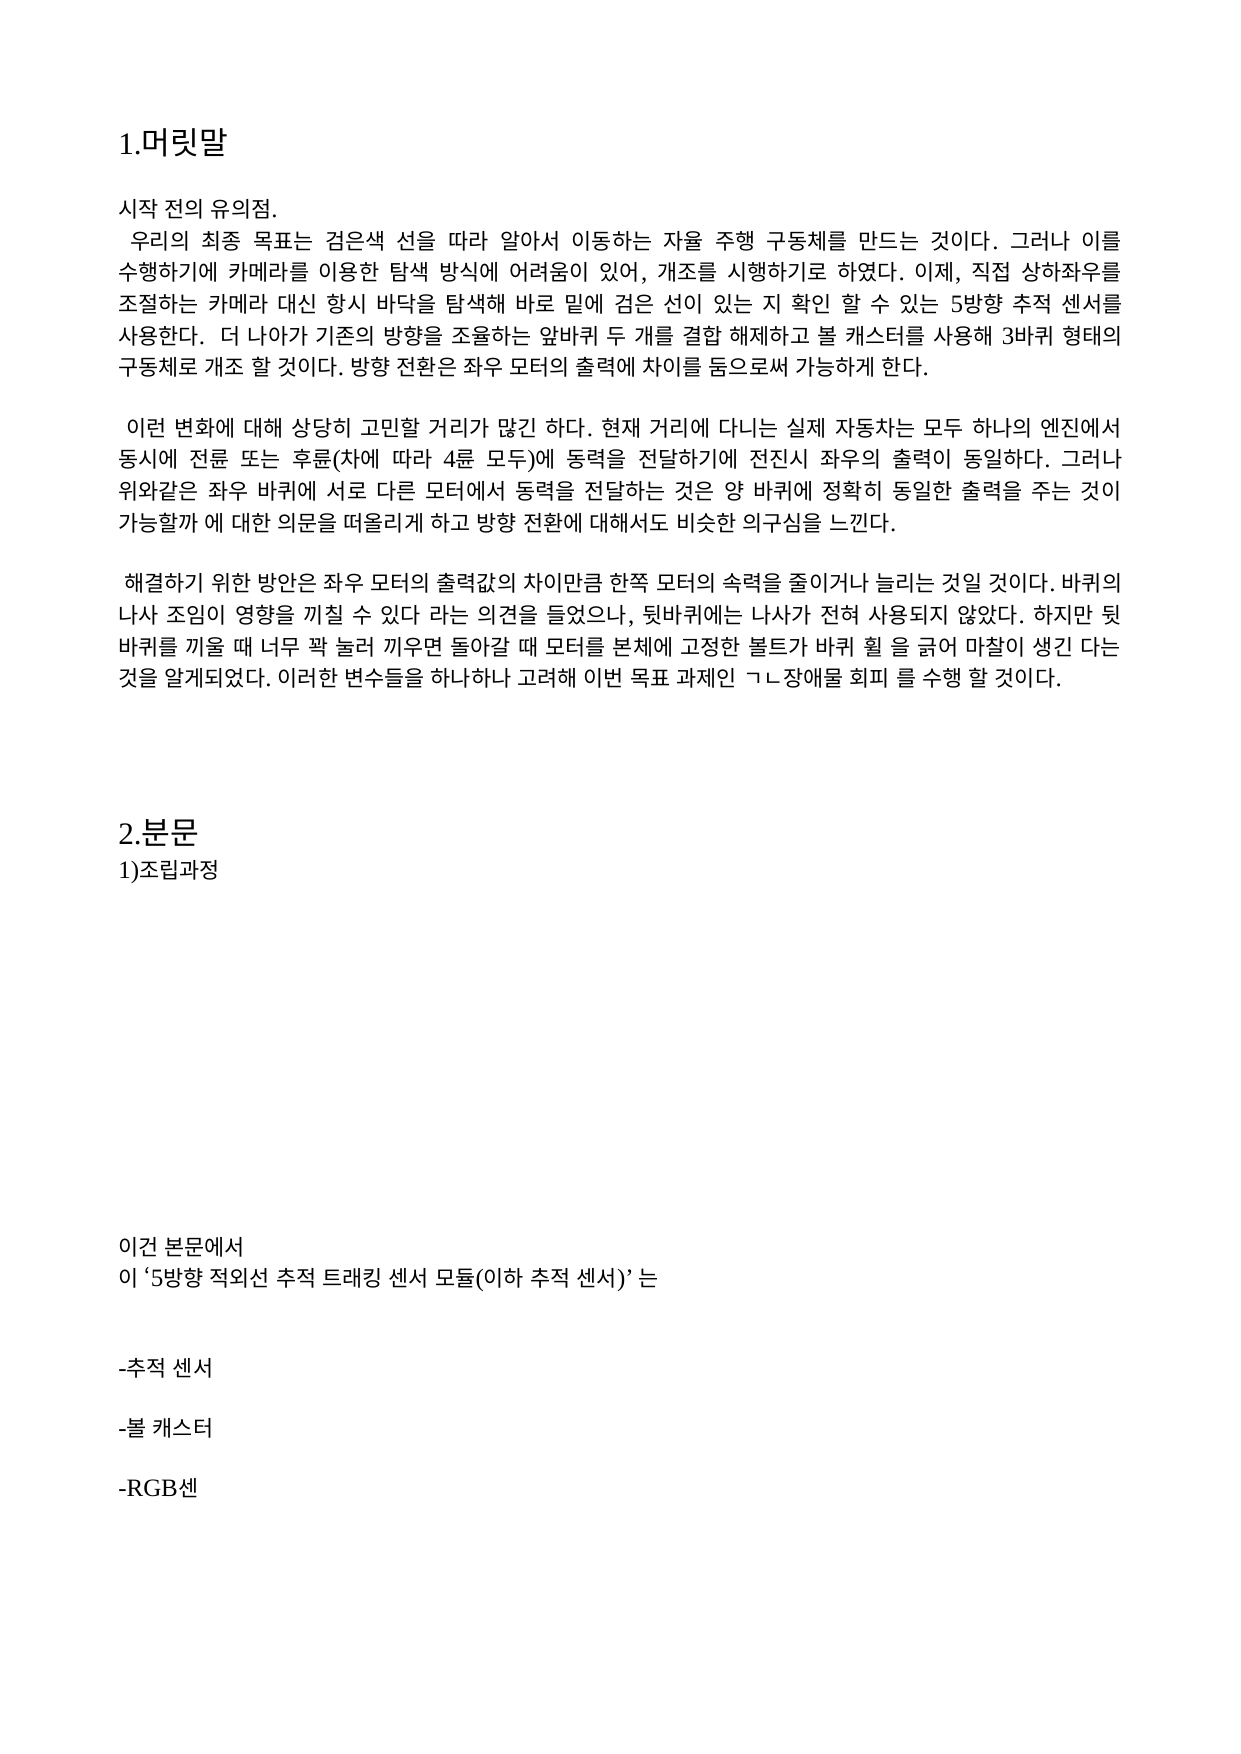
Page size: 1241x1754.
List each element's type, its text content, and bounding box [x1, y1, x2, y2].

text -RGB센 [118, 1471, 1122, 1503]
text 이 ‘5방향 적외선 추적 트래킹 센서 모듈(이하 추적 센서)’ 는 [118, 1261, 1122, 1293]
text 1.머릿말 [118, 118, 1122, 163]
text 이건 본문에서 [118, 1230, 1122, 1261]
text 우리의 최종 목표는 검은색 선을 따라 알아서 이동하는 자율 주행 구동체를 만드는 것이다. 그러나 이를 수행하기에 카메라를 이용한 탐색 방식에 어려움이 있어, 개조를 시행하기로 하였다. 이제, 직접 상하좌우를 조절하는 카메라 대신 항시 바닥을 탐색해 바로 밑에 검은 선이 있는 지 확인 할 수 있는 5방향 추적 센서를 사용한다. 더 나아가 기존의 방향을 조율하는 앞바퀴 두 개를 결합 해제하고 볼 캐스터를 사용해 3바퀴 형태의 구동체로 개조 할 것이다. 방향 전환은 좌우 모터의 출력에 차이를 둠으로써 가능하게 한다. [118, 224, 1122, 382]
text 해결하기 위한 방안은 좌우 모터의 출력값의 차이만큼 한쪽 모터의 속력을 줄이거나 늘리는 것일 것이다. 바퀴의 나사 조임이 영향을 끼칠 수 있다 라는 의견을 들었으나, 뒷바퀴에는 나사가 전혀 사용되지 않았다. 하지만 뒷 바퀴를 끼울 때 너무 꽉 눌러 끼우면 돌아갈 때 모터를 본체에 고정한 볼트가 바퀴 휠 을 긁어 마찰이 생긴 다는 것을 알게되었다. 이러한 변수들을 하나하나 고려해 이번 목표 과제인 ㄱㄴ장애물 회피 를 수행 할 것이다. [118, 566, 1122, 693]
text -추적 센서 [118, 1351, 1122, 1382]
text -볼 캐스터 [118, 1411, 1122, 1443]
text 1)조립과정 [118, 853, 1122, 885]
text 2.분문 [118, 808, 1122, 853]
text 시작 전의 유의점. [118, 192, 1122, 224]
text 이런 변화에 대해 상당히 고민할 거리가 많긴 하다. 현재 거리에 다니는 실제 자동차는 모두 하나의 엔진에서 동시에 전륜 또는 후륜(차에 따라 4륜 모두)에 동력을 전달하기에 전진시 좌우의 출력이 동일하다. 그러나 위와같은 좌우 바퀴에 서로 다른 모터에서 동력을 전달하는 것은 양 바퀴에 정확히 동일한 출력을 주는 것이 가능할까 에 대한 의문을 떠올리게 하고 방향 전환에 대해서도 비슷한 의구심을 느낀다. [118, 411, 1122, 537]
